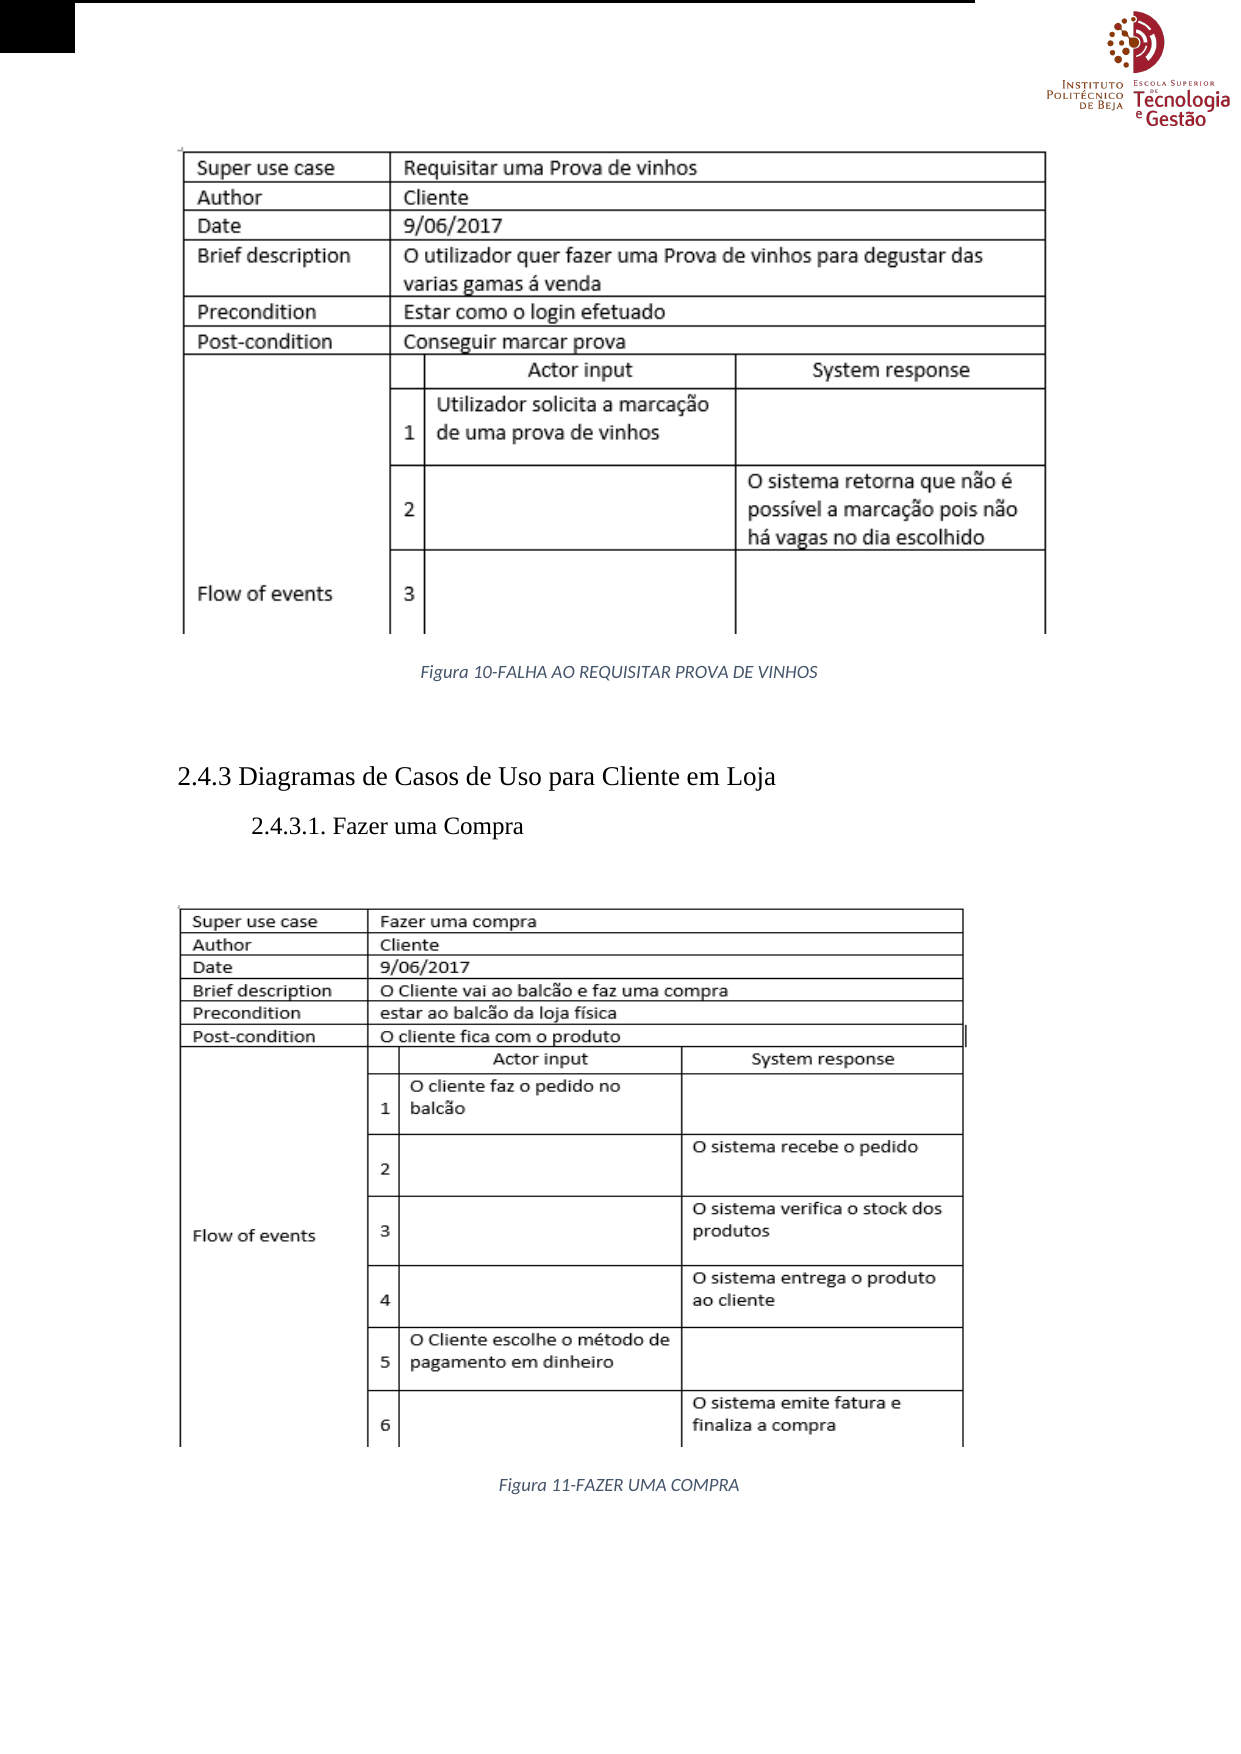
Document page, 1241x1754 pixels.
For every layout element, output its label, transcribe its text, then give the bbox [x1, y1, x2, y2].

text Figura 11-FAZER UMA COMPRA [177, 1473, 1063, 1496]
subtitle 2.4.3 Diagramas de Casos de Uso para Cliente em Loja [177, 760, 1063, 791]
subtitle 2.4.3.1. Fazer uma Compra [177, 811, 1063, 839]
text Figura 10-FALHA AO REQUISITAR PROVA DE VINHOS [177, 660, 1063, 683]
